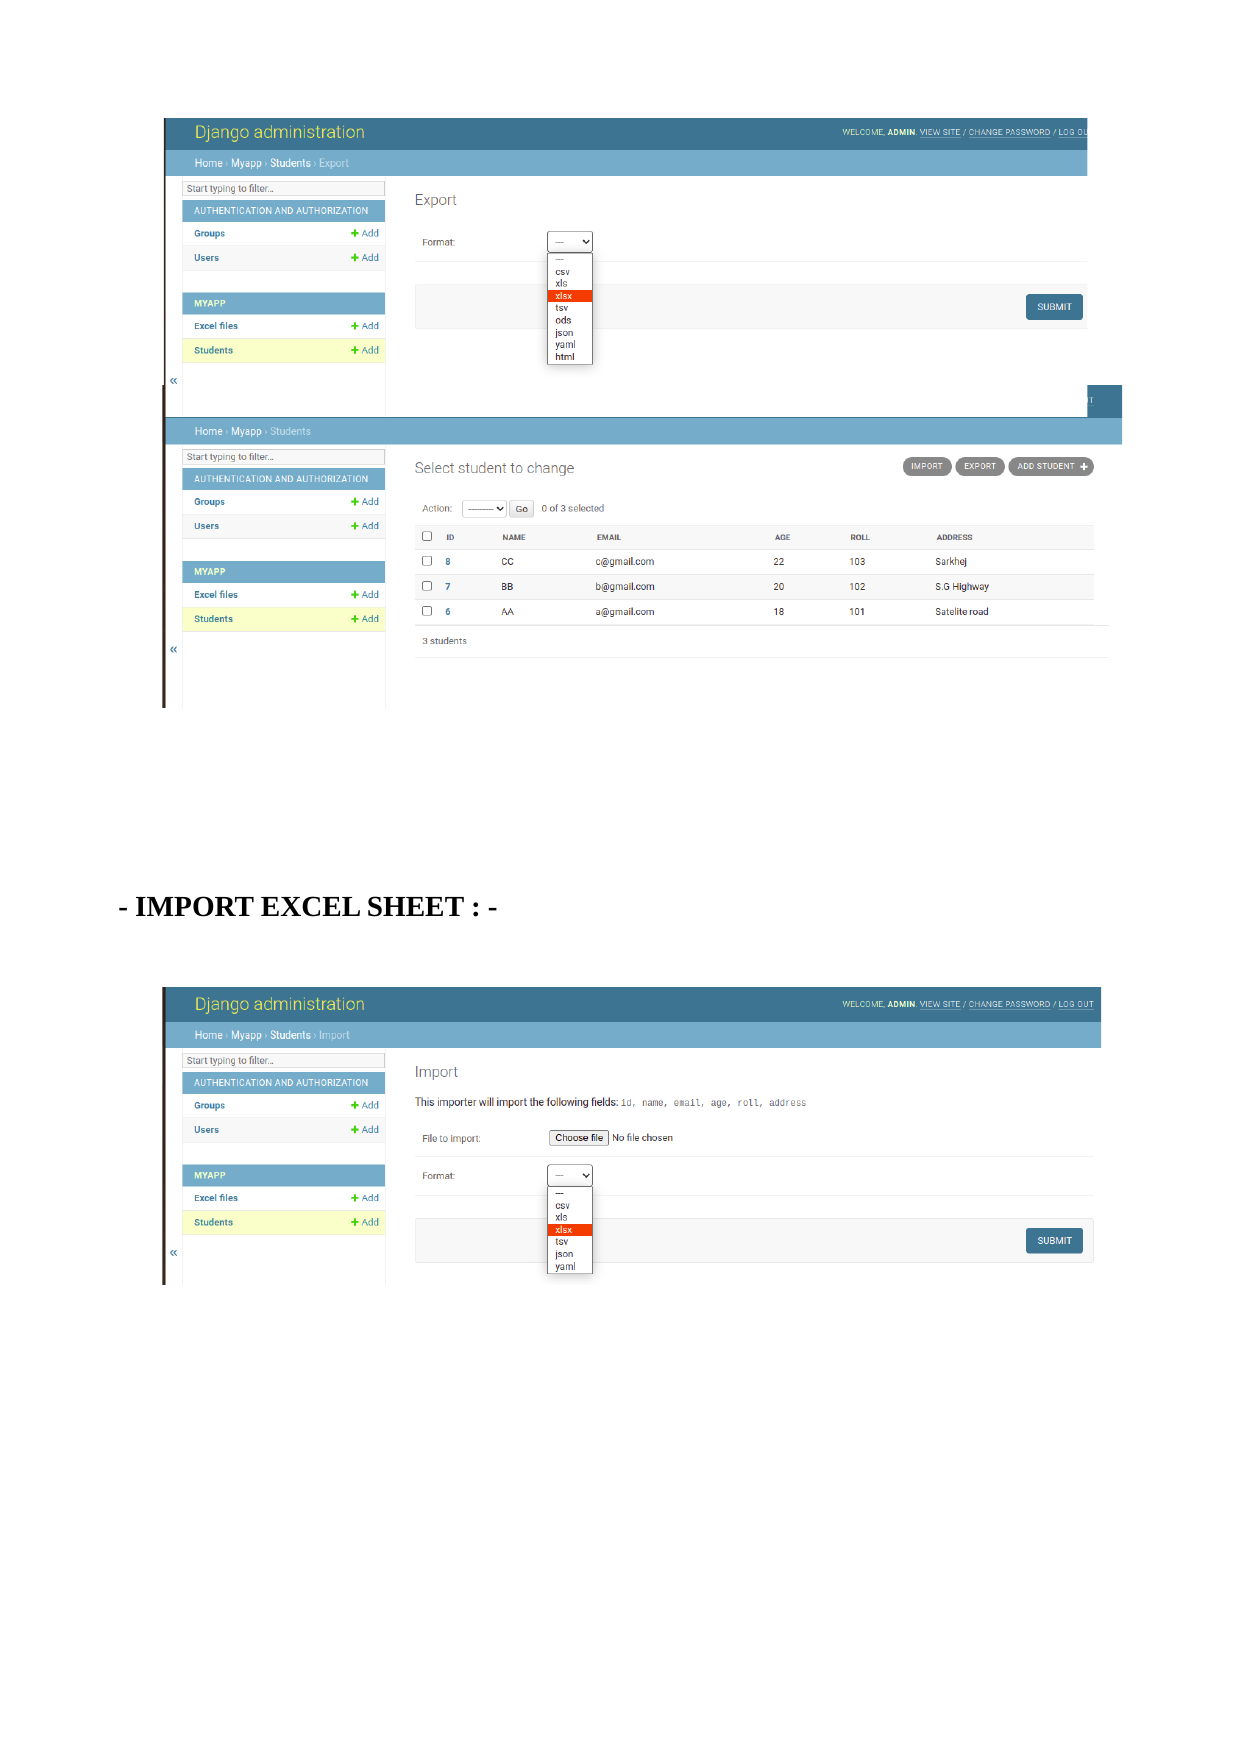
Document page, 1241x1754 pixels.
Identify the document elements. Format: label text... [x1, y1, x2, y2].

picture [162, 118, 1123, 708]
picture [162, 987, 1102, 1285]
text - IMPORT EXCEL SHEET : - [118, 889, 1122, 923]
